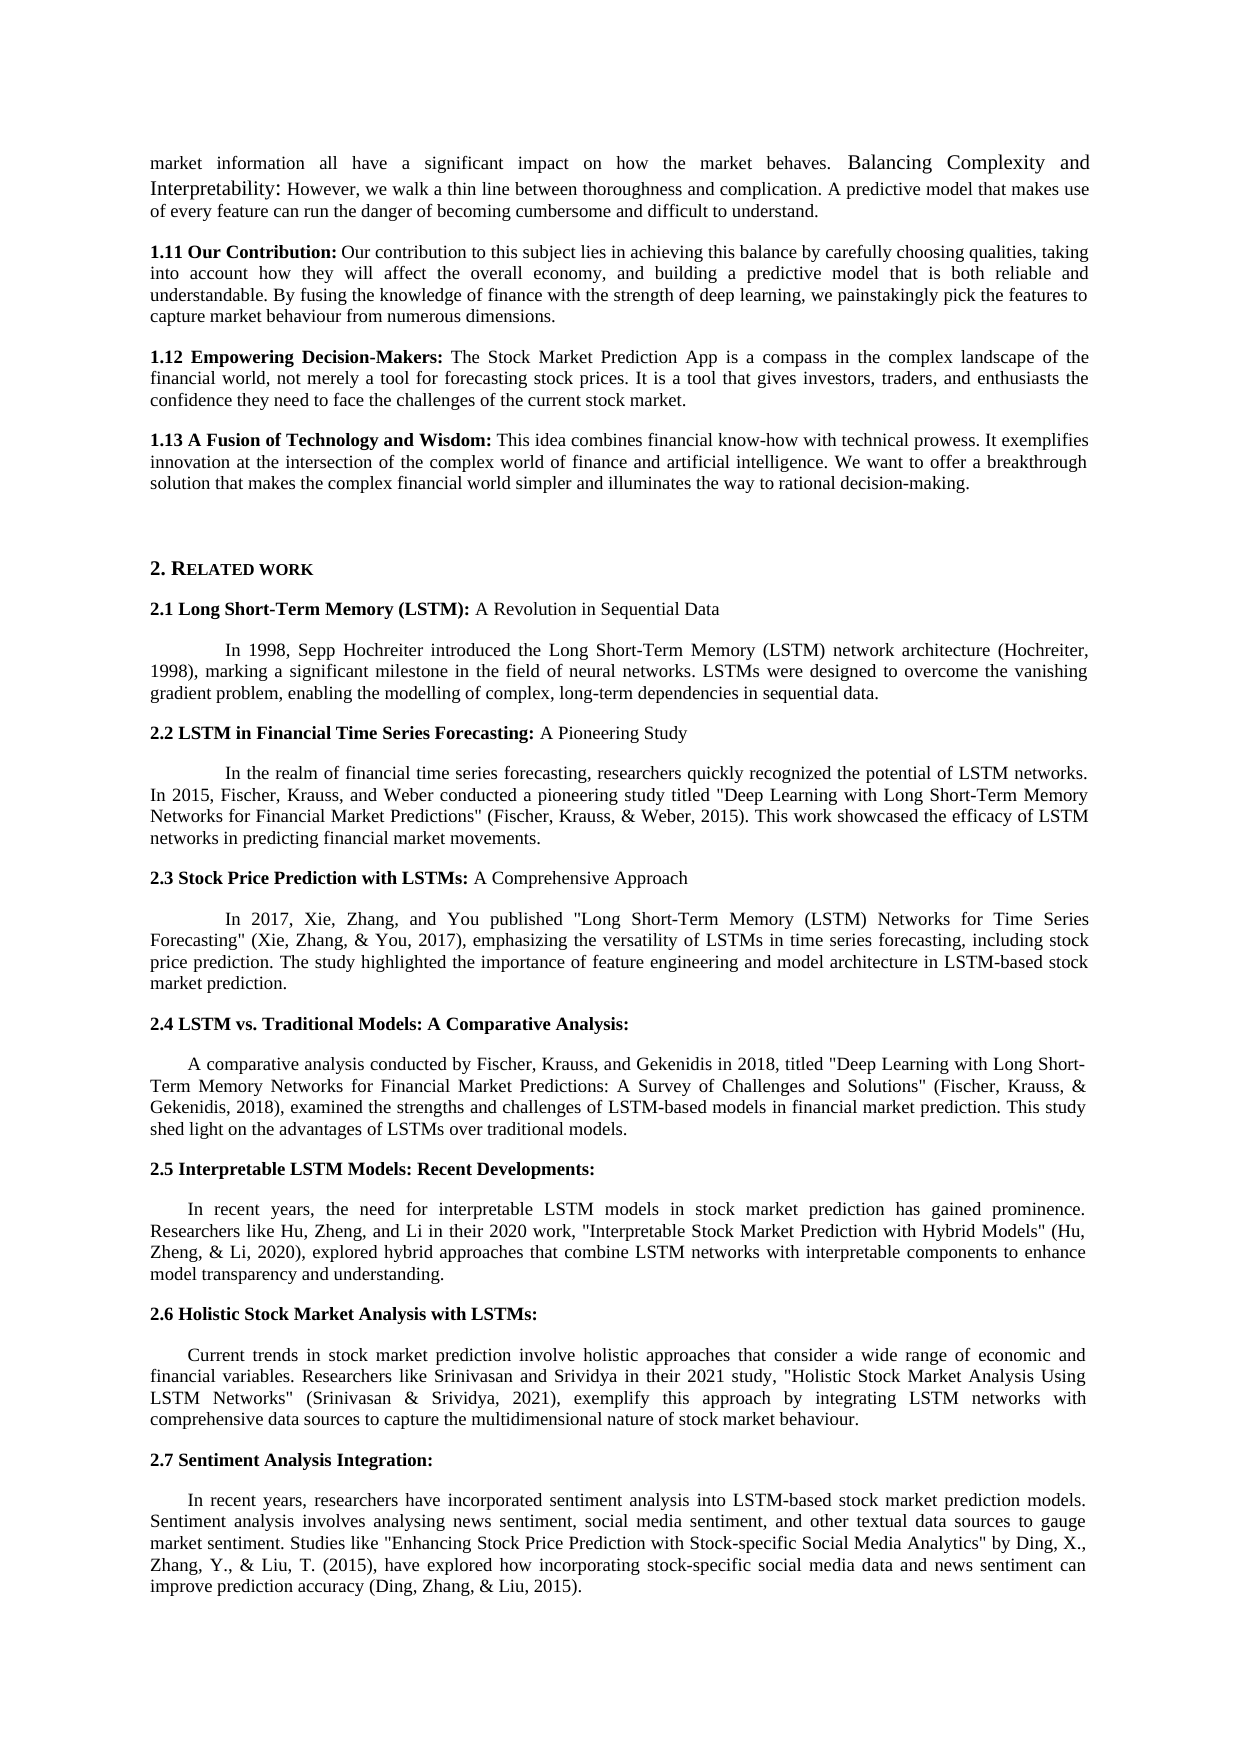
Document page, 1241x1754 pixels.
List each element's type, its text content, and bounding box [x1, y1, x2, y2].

text A comparative analysis conducted by Fischer, Krauss, and Gekenidis in 2018, titled "Deep Learning with Long Short-Term Memory Networks for Financial Market Predictions: A Survey of Challenges and Solutions" (Fischer, Krauss, & Gekenidis, 2018), examined the strengths and challenges of LSTM-based models in financial market prediction. This study shed light on the advantages of LSTMs over traditional models. [150, 1053, 1087, 1139]
text 1.11 Our Contribution: Our contribution to this subject lies in achieving this balance by carefully choosing qualities, taking into account how they will affect the overall economy, and building a predictive model that is both reliable and understandable. By fusing the knowledge of finance with the strength of deep learning, we painstakingly pick the features to capture market behaviour from numerous dimensions. [150, 241, 1090, 327]
text 2.2 LSTM in Financial Time Series Forecasting: A Pioneering Study [150, 722, 1090, 743]
text 2.6 Holistic Stock Market Analysis with LSTMs: [150, 1303, 1087, 1325]
text 2.1 Long Short-Term Memory (LSTM): A Revolution in Sequential Data [150, 598, 1090, 620]
text In recent years, researchers have incorporated sentiment analysis into LSTM-based stock market prediction models. Sentiment analysis involves analysing news sentiment, social media sentiment, and other textual data sources to gauge market sentiment. Studies like "Enhancing Stock Price Prediction with Stock-specific Social Media Analytics" by Ding, X., Zhang, Y., & Liu, T. (2015), have explored how incorporating stock-specific social media data and news sentiment can improve prediction accuracy (Ding, Zhang, & Liu, 2015). [150, 1489, 1087, 1597]
text 2.7 Sentiment Analysis Integration: [150, 1448, 1087, 1470]
text Current trends in stock market prediction involve holistic approaches that consider a wide range of economic and financial variables. Researchers like Srinivasan and Srividya in their 2021 study, "Holistic Stock Market Analysis Using LSTM Networks" (Srinivasan & Srividya, 2021), exemplify this approach by integrating LSTM networks with comprehensive data sources to capture the multidimensional nature of stock market behaviour. [150, 1343, 1087, 1430]
text 2.4 LSTM vs. Traditional Models: A Comparative Analysis: [150, 1013, 1087, 1034]
text In recent years, the need for interpretable LSTM models in stock market prediction has gained prominence. Researchers like Hu, Zheng, and Li in their 2020 work, "Interpretable Stock Market Prediction with Hybrid Models" (Hu, Zheng, & Li, 2020), explored hybrid approaches that combine LSTM networks with interpretable components to enhance model transparency and understanding. [150, 1198, 1087, 1284]
text In 2017, Xie, Zhang, and You published "Long Short-Term Memory (LSTM) Networks for Time Series Forecasting" (Xie, Zhang, & You, 2017), emphasizing the versatility of LSTMs in time series forecasting, including stock price prediction. The study highlighted the importance of feature engineering and model architecture in LSTM-based stock market prediction. [150, 908, 1090, 994]
text In 1998, Sepp Hochreiter introduced the Long Short-Term Memory (LSTM) network architecture (Hochreiter, 1998), marking a significant milestone in the field of neural networks. LSTMs were designed to overcome the vanishing gradient problem, enabling the modelling of complex, long-term dependencies in sequential data. [150, 638, 1090, 703]
text 2.3 Stock Price Prediction with LSTMs: A Comprehensive Approach [150, 867, 1090, 889]
text 2. RELATED WORK [150, 555, 1090, 579]
text 2.5 Interpretable LSTM Models: Recent Developments: [150, 1158, 1087, 1179]
text 1.13 A Fusion of Technology and Wisdom: This idea combines financial know-how with technical prowess. It exemplifies innovation at the intersection of the complex world of finance and artificial intelligence. We want to offer a breakthrough solution that makes the complex financial world simpler and illuminates the way to rational decision-making. [150, 429, 1090, 494]
text market information all have a significant impact on how the market behaves. Balancing Complexity and Interpretability: However, we walk a thin line between thoroughness and complication. A predictive model that makes use of every feature can run the danger of becoming cumbersome and difficult to understand. [150, 150, 1090, 222]
text In the realm of financial time series forecasting, researchers quickly recognized the potential of LSTM networks. In 2015, Fischer, Krauss, and Weber conducted a pioneering study titled "Deep Learning with Long Short-Term Memory Networks for Financial Market Predictions" (Fischer, Krauss, & Weber, 2015). This work showcased the efficacy of LSTM networks in predicting financial market movements. [150, 762, 1090, 848]
text 1.12 Empowering Decision-Makers: The Stock Market Prediction App is a compass in the complex landscape of the financial world, not merely a tool for forecasting stock prices. It is a tool that gives investors, traders, and enthusiasts the confidence they need to face the challenges of the current stock market. [150, 346, 1090, 410]
